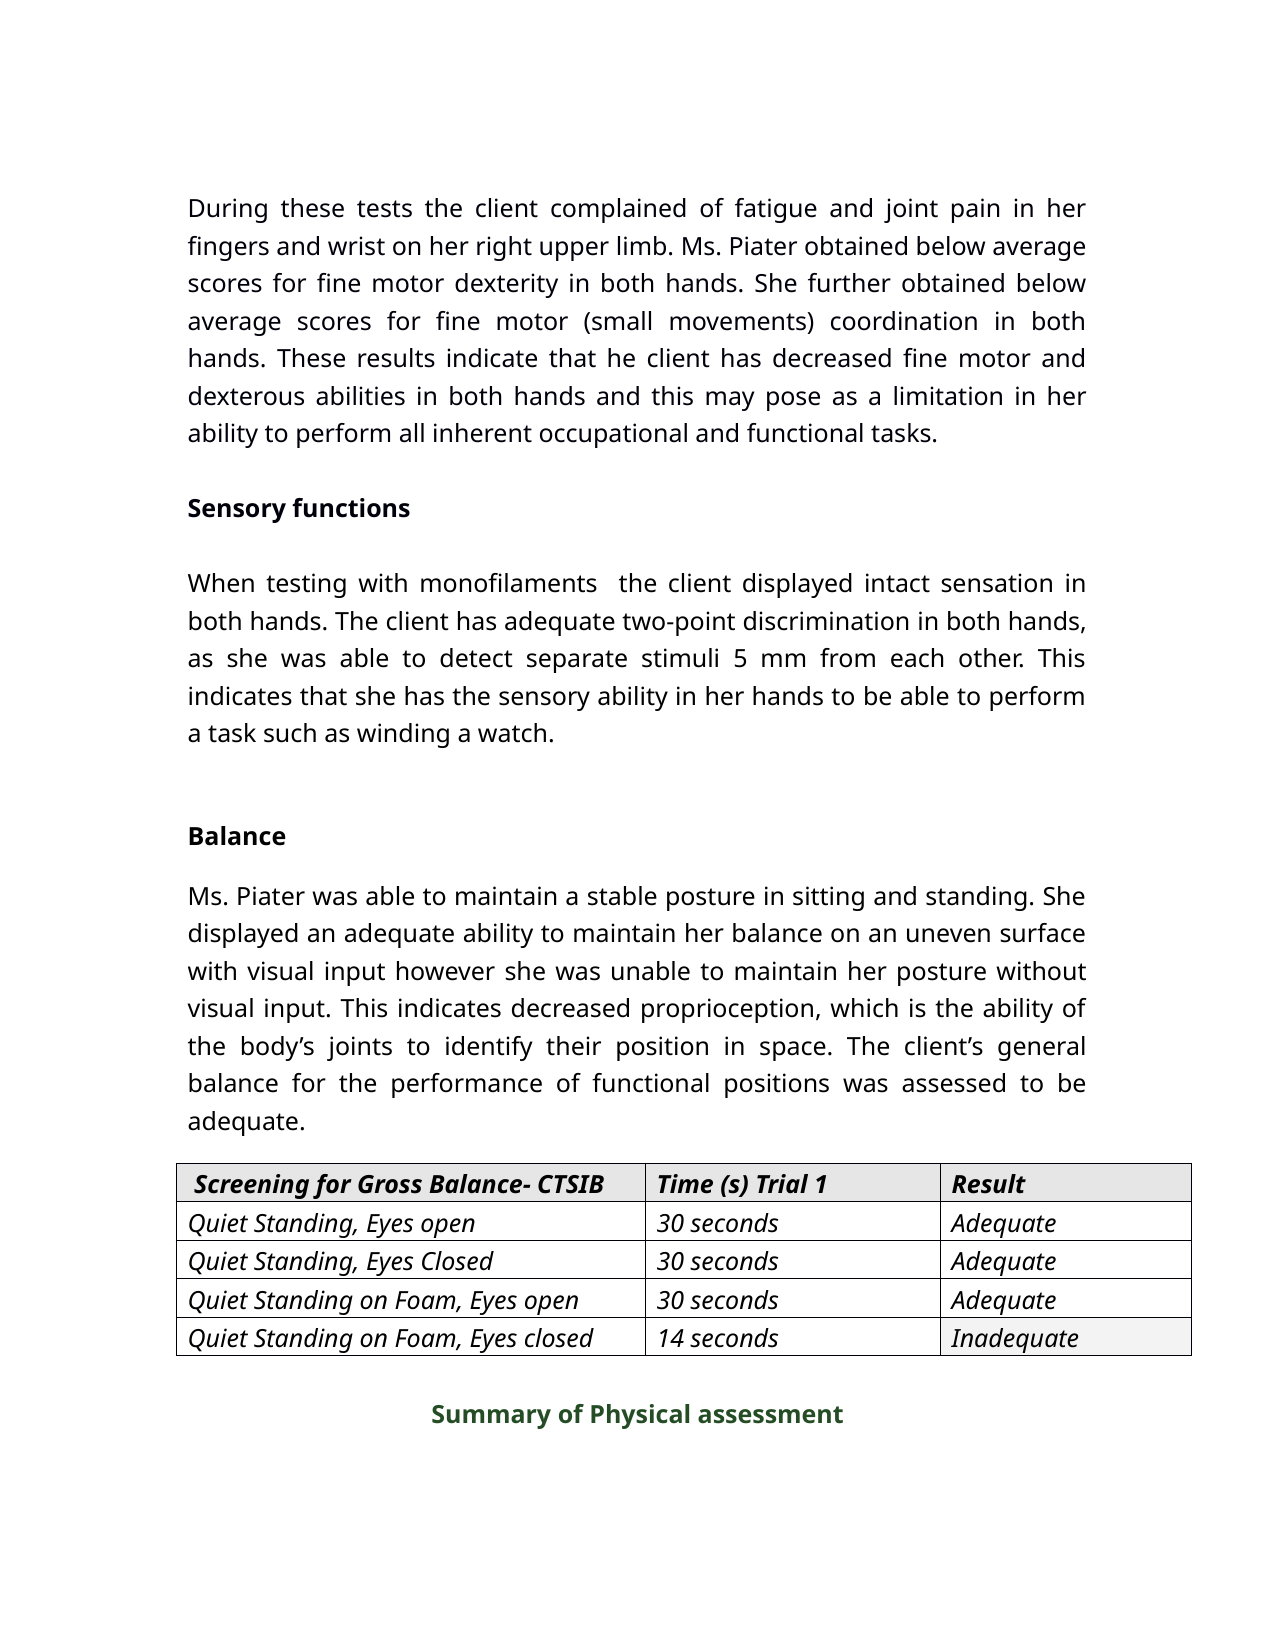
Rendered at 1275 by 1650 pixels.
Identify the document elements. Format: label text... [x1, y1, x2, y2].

table_header Result [941, 1164, 1191, 1201]
table_cell Quiet Standing on Foam, Eyes closed [177, 1318, 645, 1355]
text Ms. Piater was able to maintain a stable posture in sitting and standing. She displayed an adequate ability to maintain her balance on an uneven surface with visual input however she was unable to maintain her posture without visual input. This indicates decreased proprioception, which is the ability of the body’s joints to identify their position in space. The client’s general balance for the performance of functional positions was assessed to be adequate. [187, 875, 1087, 1137]
table_header Time (s) Trial 1 [646, 1164, 940, 1201]
table_cell Adequate [941, 1241, 1191, 1278]
text When testing with monofilaments the client displayed intact sensation in both hands. The client has adequate two-point discrimination in both hands, as she was able to detect separate stimuli 5 mm from each other. This indicates that she has the sensory ability in her hands to be able to perform a task such as winding a watch. [187, 562, 1087, 750]
table_cell 30 seconds [646, 1202, 940, 1239]
table_cell 14 seconds [646, 1318, 940, 1355]
table_header Screening for Gross Balance- CTSIB [177, 1164, 645, 1201]
table_cell Quiet Standing, Eyes open [177, 1202, 645, 1239]
text Summary of Physical assessment [187, 1394, 1087, 1431]
table_cell Adequate [941, 1279, 1191, 1317]
table_cell Quiet Standing, Eyes Closed [177, 1241, 645, 1278]
text Sensory functions [187, 487, 1087, 525]
table_cell Quiet Standing on Foam, Eyes open [177, 1279, 645, 1317]
table_cell Inadequate [941, 1318, 1191, 1355]
table_cell 30 seconds [646, 1241, 940, 1278]
text During these tests the client complained of fatigue and joint pain in her fingers and wrist on her right upper limb. Ms. Piater obtained below average scores for fine motor dexterity in both hands. She further obtained below average scores for fine motor (small movements) coordination in both hands. These results indicate that he client has decreased fine motor and dexterous abilities in both hands and this may pose as a limitation in her ability to perform all inherent occupational and functional tasks. [187, 187, 1087, 450]
text Balance [187, 825, 1087, 850]
table_cell 30 seconds [646, 1279, 940, 1317]
table_cell Adequate [941, 1202, 1191, 1239]
